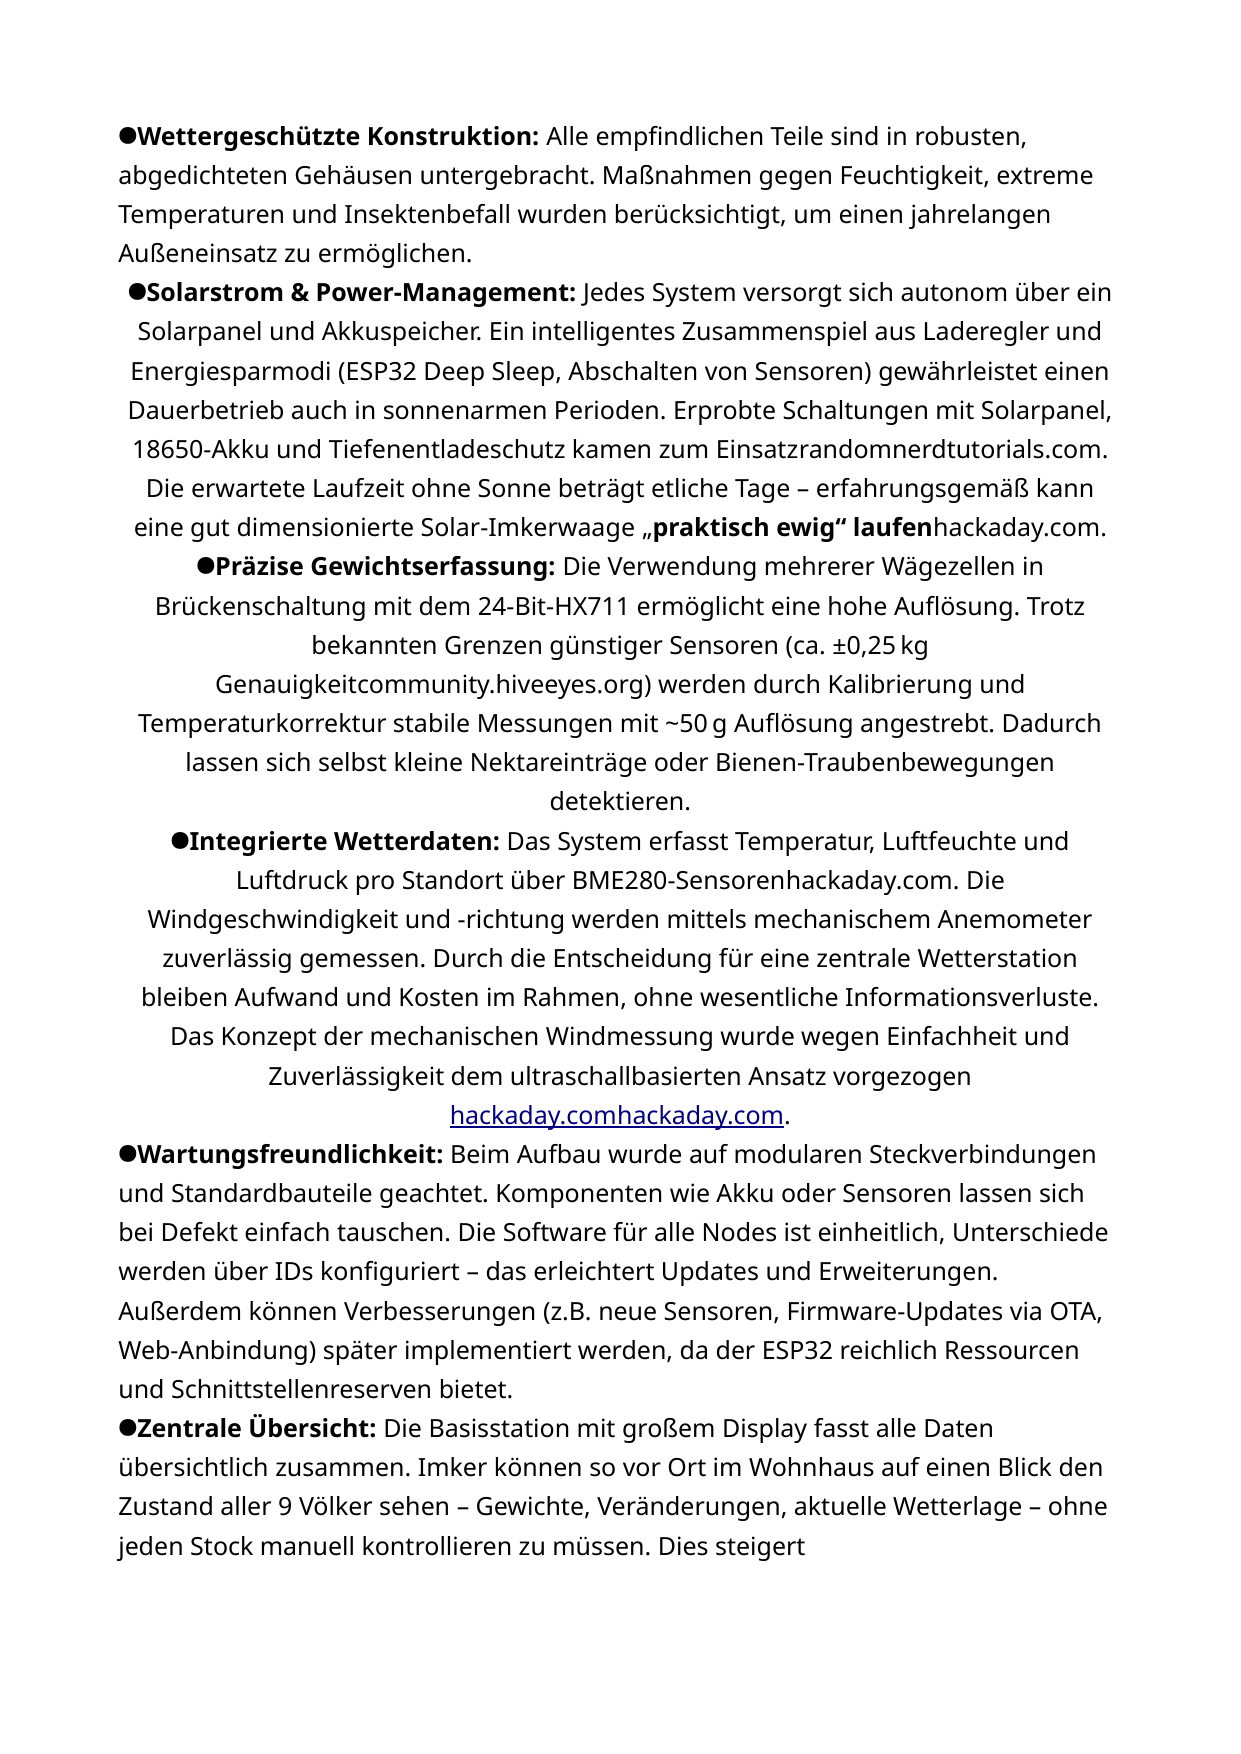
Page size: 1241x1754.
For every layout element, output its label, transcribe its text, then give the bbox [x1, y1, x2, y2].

list Zentrale Übersicht: Die Basisstation mit großem Display fasst alle Daten übersichtlich zusammen. Imker können so vor Ort im Wohnhaus auf einen Blick den Zustand aller 9 Völker sehen – Gewichte, Veränderungen, aktuelle Wetterlage – ohne jeden Stock manuell kontrollieren zu müssen. Dies steigert [118, 1411, 1122, 1562]
list Wartungsfreundlichkeit: Beim Aufbau wurde auf modularen Steckverbindungen und Standardbauteile geachtet. Komponenten wie Akku oder Sensoren lassen sich bei Defekt einfach tauschen. Die Software für alle Nodes ist einheitlich, Unterschiede werden über IDs konfiguriert – das erleichtert Updates und Erweiterungen. Außerdem können Verbesserungen (z.B. neue Sensoren, Firmware-Updates via OTA, Web-Anbindung) später implementiert werden, da der ESP32 reichlich Ressourcen und Schnittstellenreserven bietet. [118, 1136, 1122, 1406]
list Wettergeschützte Konstruktion: Alle empfindlichen Teile sind in robusten, abgedichteten Gehäusen untergebracht. Maßnahmen gegen Feuchtigkeit, extreme Temperaturen und Insektenbefall wurden berücksichtigt, um einen jahrelangen Außeneinsatz zu ermöglichen. [118, 118, 1122, 270]
list Solarstrom & Power-Management: Jedes System versorgt sich autonom über ein Solarpanel und Akkuspeicher. Ein intelligentes Zusammenspiel aus Laderegler und Energiesparmodi (ESP32 Deep Sleep, Abschalten von Sensoren) gewährleistet einen Dauerbetrieb auch in sonnenarmen Perioden. Erprobte Schaltungen mit Solarpanel, 18650-Akku und Tiefenentladeschutz kamen zum Einsatzrandomnerdtutorials.com. Die erwartete Laufzeit ohne Sonne beträgt etliche Tage – erfahrungsgemäß kann eine gut dimensionierte Solar-Imkerwaage „praktisch ewig“ laufenhackaday.com. [118, 275, 1122, 544]
list Integrierte Wetterdaten: Das System erfasst Temperatur, Luftfeuchte und Luftdruck pro Standort über BME280-Sensorenhackaday.com. Die Windgeschwindigkeit und -richtung werden mittels mechanischem Anemometer zuverlässig gemessen. Durch die Entscheidung für eine zentrale Wetterstation bleiben Aufwand und Kosten im Rahmen, ohne wesentliche Informationsverluste. Das Konzept der mechanischen Windmessung wurde wegen Einfachheit und Zuverlässigkeit dem ultraschallbasierten Ansatz vorgezogen hackaday.comhackaday.com. [118, 823, 1122, 1131]
list Präzise Gewichtserfassung: Die Verwendung mehrerer Wägezellen in Brückenschaltung mit dem 24-Bit-HX711 ermöglicht eine hohe Auflösung. Trotz bekannten Grenzen günstiger Sensoren (ca. ±0,25 kg Genauigkeitcommunity.hiveeyes.org) werden durch Kalibrierung und Temperaturkorrektur stabile Messungen mit ~50 g Auflösung angestrebt. Dadurch lassen sich selbst kleine Nektareinträge oder Bienen-Traubenbewegungen detektieren. [118, 549, 1122, 818]
